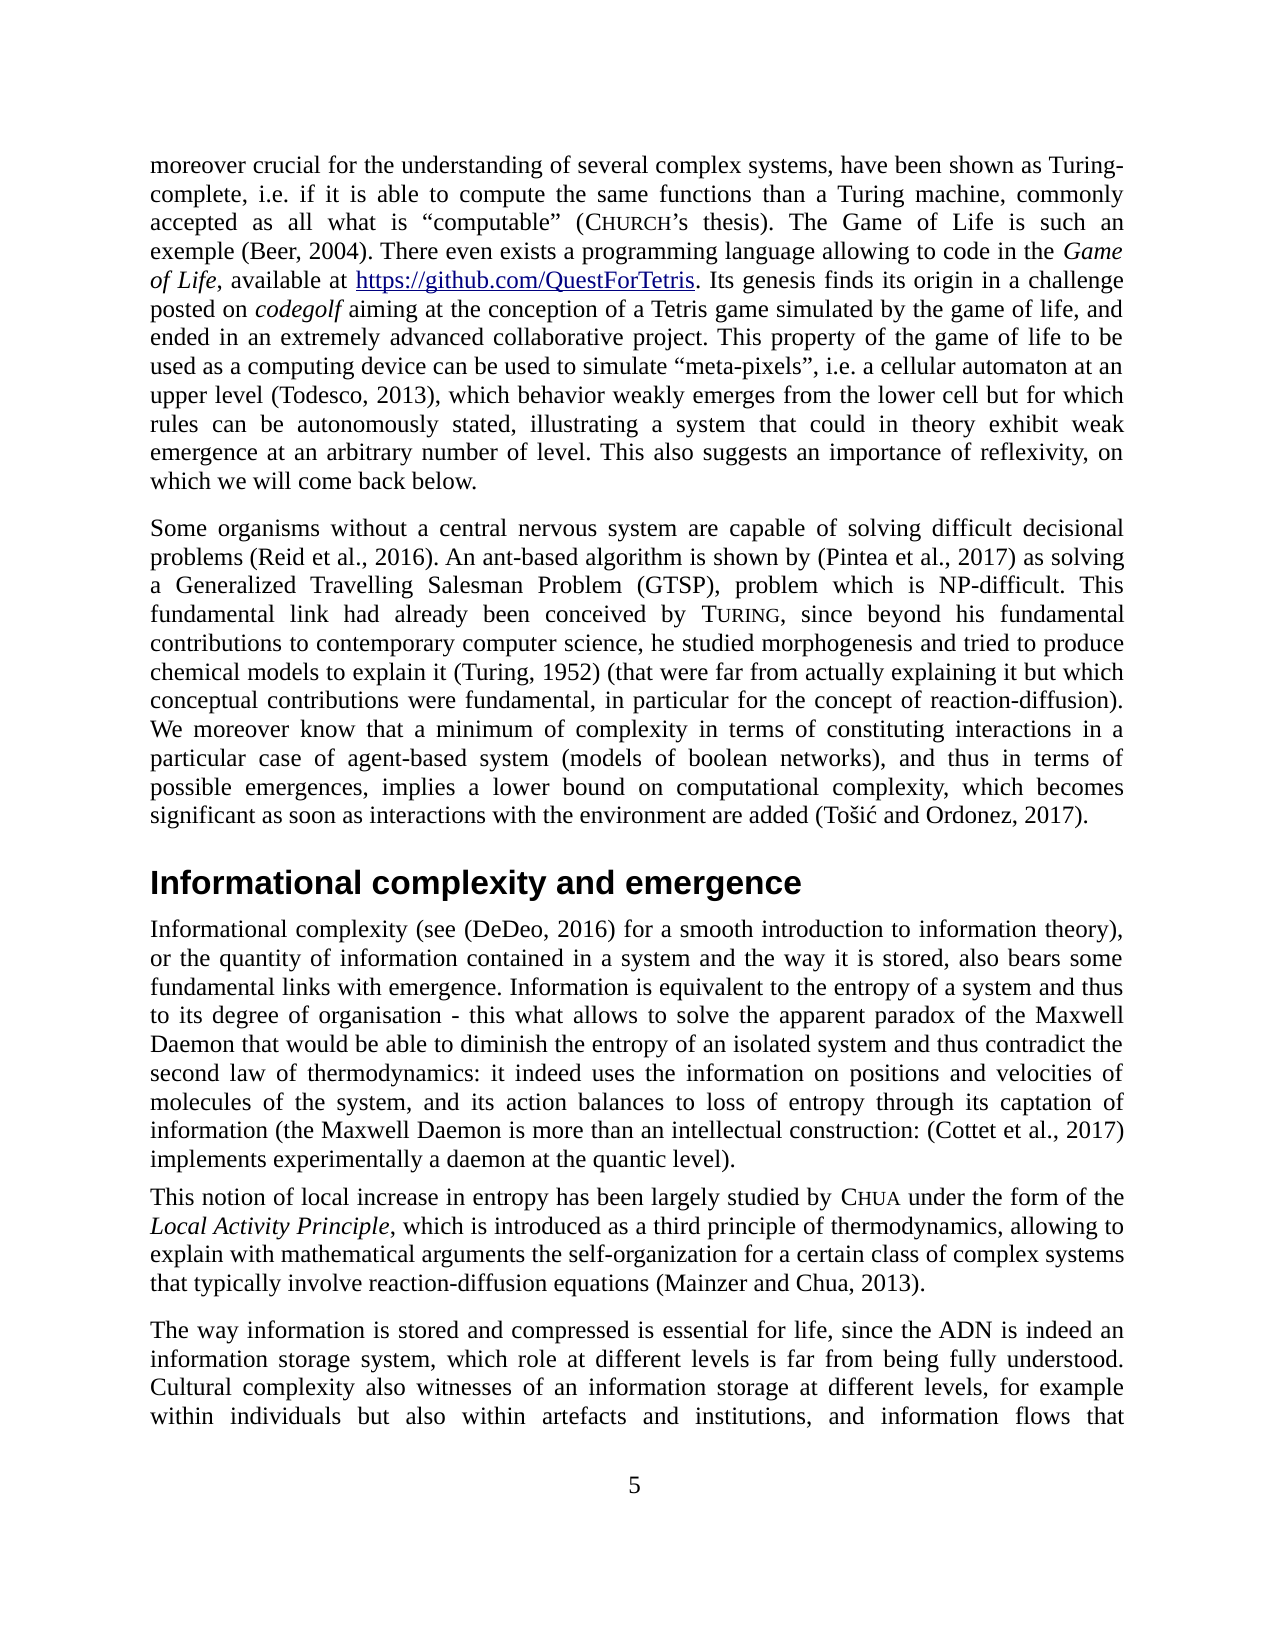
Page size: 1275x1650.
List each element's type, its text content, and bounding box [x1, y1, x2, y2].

text The way information is stored and compressed is essential for life, since the ADN is indeed an information storage system, which role at different levels is far from being fully understood. Cultural complexity also witnesses of an information storage at different levels, for example within individuals but also within artefacts and institutions, and information flows that [150, 1315, 1125, 1430]
text Informational complexity (see (DeDeo, 2016) for a smooth introduction to information theory), or the quantity of information contained in a system and the way it is stored, also bears some fundamental links with emergence. Information is equivalent to the entropy of a system and thus to its degree of organisation - this what allows to solve the apparent paradox of the Maxwell Daemon that would be able to diminish the entropy of an isolated system and thus contradict the second law of thermodynamics: it indeed uses the information on positions and velocities of molecules of the system, and its action balances to loss of entropy through its captation of information (the Maxwell Daemon is more than an intellectual construction: (Cottet et al., 2017) implements experimentally a daemon at the quantic level). [150, 914, 1125, 1173]
subtitle Informational complexity and emergence [150, 863, 1125, 902]
text Some organisms without a central nervous system are capable of solving difficult decisional problems (Reid et al., 2016). An ant-based algorithm is shown by (Pintea et al., 2017) as solving a Generalized Travelling Salesman Problem (GTSP), problem which is NP-difficult. This fundamental link had already been conceived by Turing, since beyond his fundamental contributions to contemporary computer science, he studied morphogenesis and tried to produce chemical models to explain it (Turing, 1952) (that were far from actually explaining it but which conceptual contributions were fundamental, in particular for the concept of reaction-diffusion). We moreover know that a minimum of complexity in terms of constituting interactions in a particular case of agent-based system (models of boolean networks), and thus in terms of possible emergences, implies a lower bound on computational complexity, which becomes significant as soon as interactions with the environment are added (Tošić and Ordonez, 2017). [150, 513, 1125, 829]
text moreover crucial for the understanding of several complex systems, have been shown as Turing-complete, i.e. if it is able to compute the same functions than a Turing machine, commonly accepted as all what is “computable” (Church’s thesis). The Game of Life is such an exemple (Beer, 2004). There even exists a programming language allowing to code in the Game of Life, available at https://github.com/QuestForTetris. Its genesis finds its origin in a challenge posted on codegolf aiming at the conception of a Tetris game simulated by the game of life, and ended in an extremely advanced collaborative project. This property of the game of life to be used as a computing device can be used to simulate “meta-pixels”, i.e. a cellular automaton at an upper level (Todesco, 2013), which behavior weakly emerges from the lower cell but for which rules can be autonomously stated, illustrating a system that could in theory exhibit weak emergence at an arbitrary number of level. This also suggests an importance of reflexivity, on which we will come back below. [150, 150, 1125, 495]
text This notion of local increase in entropy has been largely studied by Chua under the form of the Local Activity Principle, which is introduced as a third principle of thermodynamics, allowing to explain with mathematical arguments the self-organization for a certain class of complex systems that typically involve reaction-diffusion equations (Mainzer and Chua, 2013). [150, 1182, 1125, 1297]
